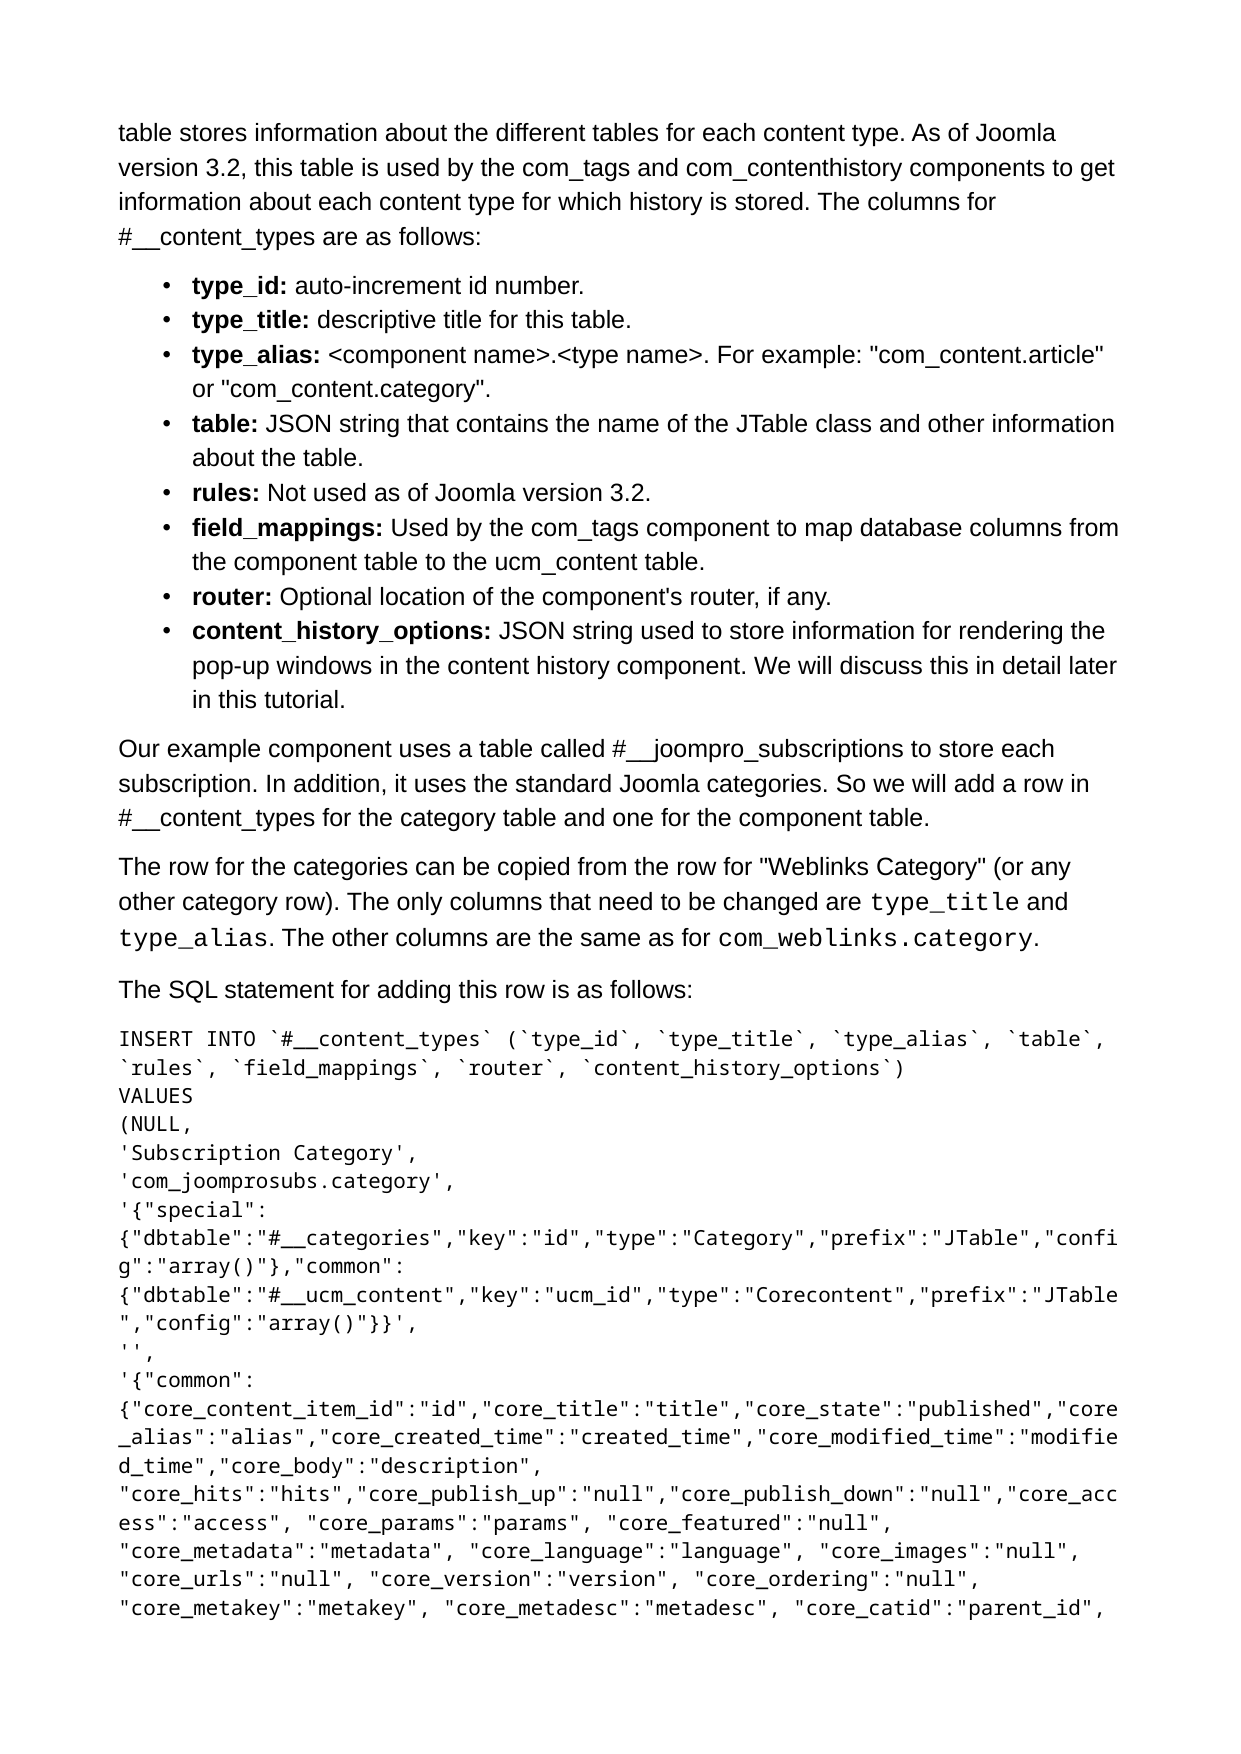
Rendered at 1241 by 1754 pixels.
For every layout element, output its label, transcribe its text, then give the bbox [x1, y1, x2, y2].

list field_mappings: Used by the com_tags component to map database columns from the component table to the ucm_content table. [162, 512, 1122, 576]
text 'com_joomprosubs.category', [118, 1166, 1122, 1195]
list type_id: auto-increment id number. [162, 271, 1122, 299]
list rules: Not used as of Joomla version 3.2. [162, 478, 1122, 507]
text Our example component uses a table called #__joompro_subscriptions to store each subscription. In addition, it uses the standard Joomla categories. So we will add a row in #__content_types for the category table and one for the component table. [118, 734, 1122, 832]
text The SQL statement for adding this row is as follows: [118, 975, 1122, 1004]
list type_alias: <component name>.<type name>. For example: "com_content.article" or "com_content.category". [162, 340, 1122, 403]
text The row for the categories can be copied from the row for "Weblinks Category" (or any other category row). The only columns that need to be changed are type_title and type_alias. The other columns are the same as for com_weblinks.category. [118, 852, 1122, 954]
list content_history_options: JSON string used to store information for rendering the pop-up windows in the content history component. We will discuss this in detail later in this tutorial. [162, 616, 1122, 714]
text '', [118, 1337, 1122, 1365]
text table stores information about the different tables for each content type. As of Joomla version 3.2, this table is used by the com_tags and com_contenthistory components to get information about each content type for which history is stored. The columns for #__content_types are as follows: [118, 118, 1122, 250]
list type_title: descriptive title for this table. [162, 305, 1122, 334]
text VALUES [118, 1081, 1122, 1109]
text (NULL, [118, 1109, 1122, 1138]
text INSERT INTO `#__content_types` (`type_id`, `type_title`, `type_alias`, `table`, `rules`, `field_mappings`, `router`, `content_history_options`) [118, 1024, 1122, 1081]
list router: Optional location of the component's router, if any. [162, 582, 1122, 610]
text 'Subscription Category', [118, 1138, 1122, 1166]
text '{"special":{"dbtable":"#__categories","key":"id","type":"Category","prefix":"JTable","config":"array()"},"common": {"dbtable":"#__ucm_content","key":"ucm_id","type":"Corecontent","prefix":"JTable","config":"array()"}}', [118, 1195, 1122, 1337]
list table: JSON string that contains the name of the JTable class and other information about the table. [162, 409, 1122, 472]
text '{"common":{"core_content_item_id":"id","core_title":"title","core_state":"published","core_alias":"alias","core_created_time":"created_time","core_modified_time":"modified_time","core_body":"description", "core_hits":"hits","core_publish_up":"null","core_publish_down":"null","core_access":"access", "core_params":"params", "core_featured":"null", "core_metadata":"metadata", "core_language":"language", "core_images":"null", "core_urls":"null", "core_version":"version", "core_ordering":"null", "core_metakey":"metakey", "core_metadesc":"metadesc", "core_catid":"parent_id", [118, 1365, 1122, 1621]
